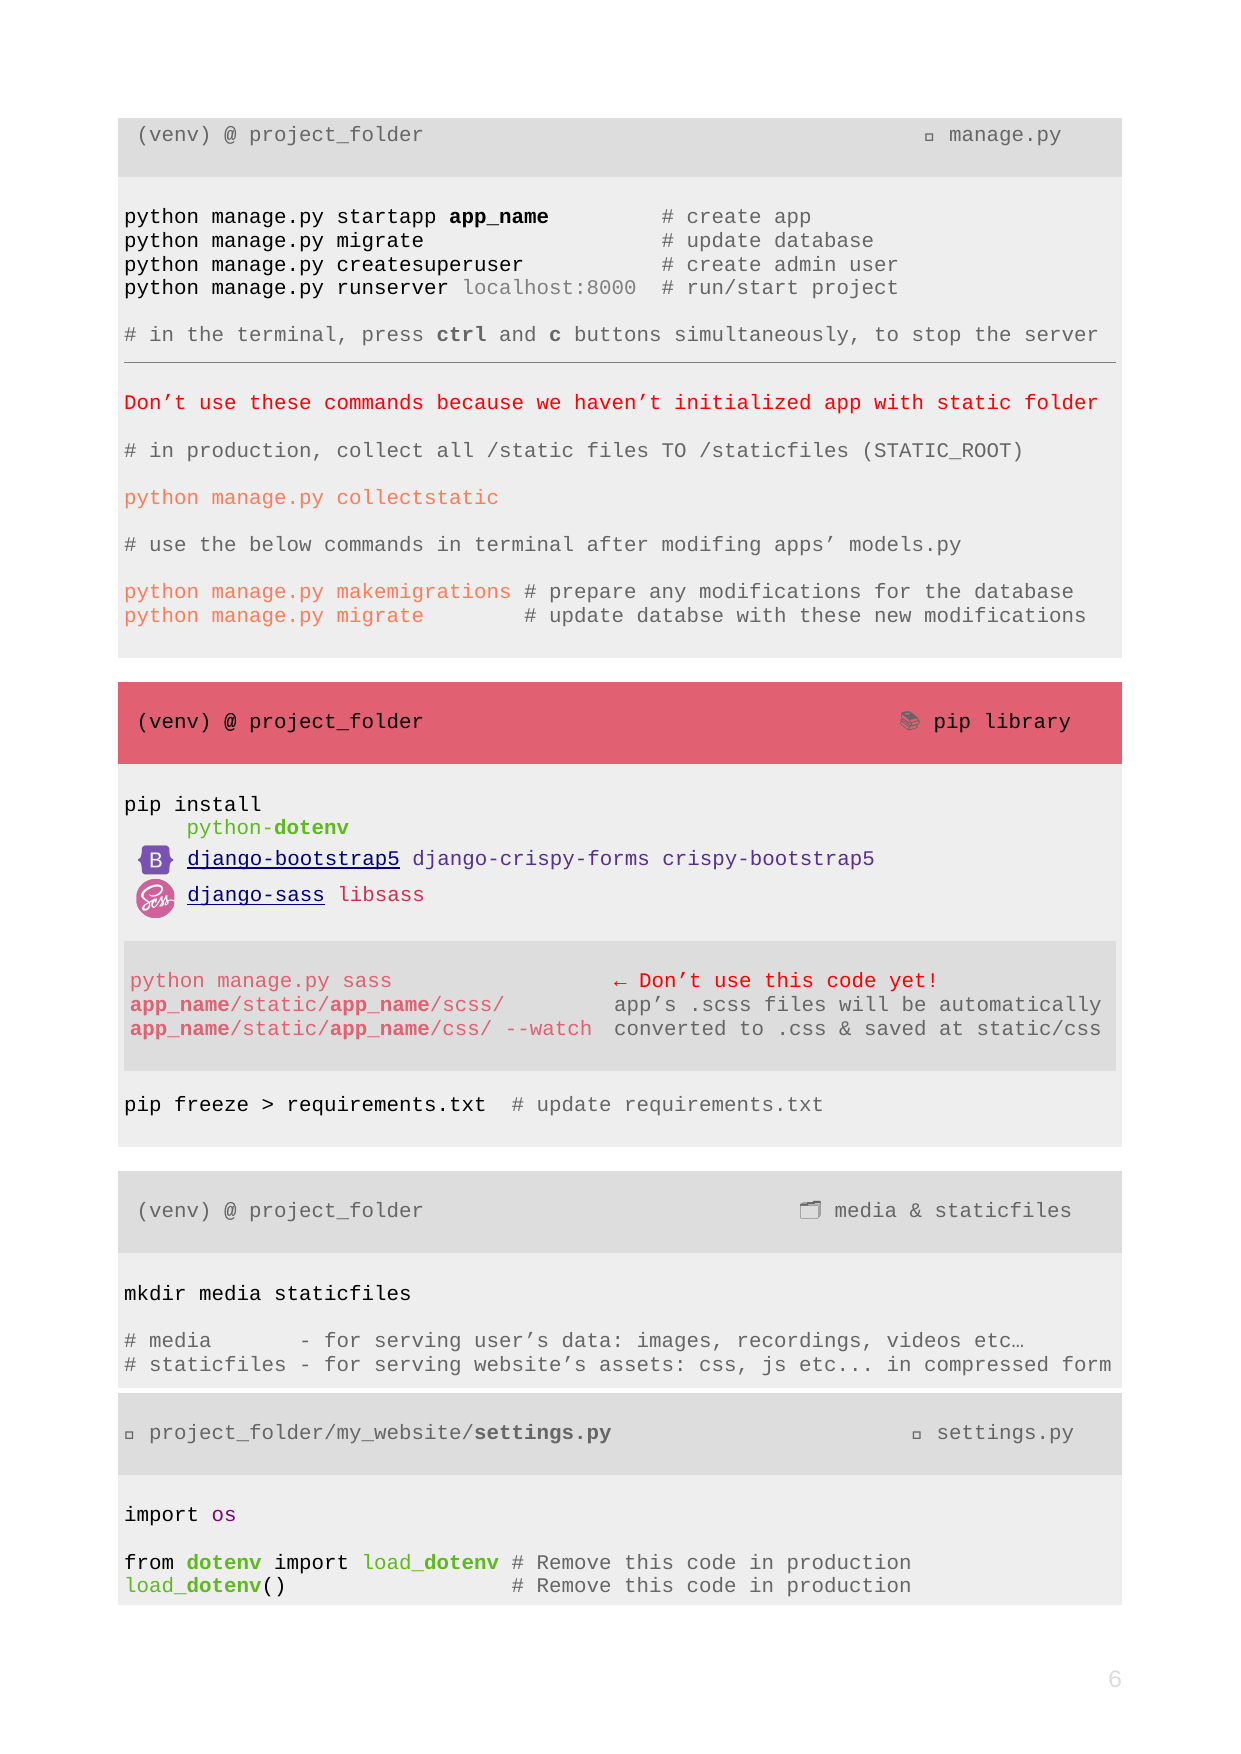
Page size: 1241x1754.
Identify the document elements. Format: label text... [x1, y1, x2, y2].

table_header 📝 project_folder/my_website/settings.py 🐍 settings.py [118, 1393, 1122, 1475]
table_cell import os from dotenv import load_dotenv # Remove this code in production load_dotenv() # Remove this code in production [118, 1475, 1122, 1605]
table_cell python manage.py startapp app_name # create app python manage.py migrate # update database python manage.py createsuperuser # create admin user python manage.py runserver localhost:8000 # run/start project # in the terminal, press ctrl and c buttons simultaneously, to stop the server Don’t use these commands because we haven’t initialized app with static folder # in production, collect all /static files TO /staticfiles (STATIC_ROOT) python manage.py collectstatic # use the below commands in terminal after modifing apps’ models.py python manage.py makemigrations # prepare any modifications for the database python manage.py migrate # update databse with these new modifications [118, 177, 1122, 658]
table_cell mkdir media staticfiles # media - for serving user’s data: images, recordings, videos etc… # staticfiles - for serving website’s assets: css, js etc... in compressed form [118, 1253, 1122, 1388]
table_header ← Don’t use this code yet! app’s .scss files will be automatically converted to .css & saved at static/css [608, 941, 1116, 1071]
table_header 🖥️ (venv) @ project_folder 🐍 manage.py [118, 118, 1122, 177]
table_cell pip install python-dotenv django-bootstrap5 django-crispy-forms crispy-bootstrap5 django-sass libsass pip freeze > requirements.txt # update requirements.txt [118, 764, 1122, 1147]
table_header python manage.py sass app_name/static/app_name/scss/ app_name/static/app_name/css/ --watch [124, 941, 608, 1071]
table_header 🖥️ (venv) @ project_folder 📚 pip library [118, 682, 1122, 764]
table_header 🖥️ (venv) @ project_folder 🗂️ media & staticfiles [118, 1171, 1122, 1253]
picture [136, 841, 175, 918]
